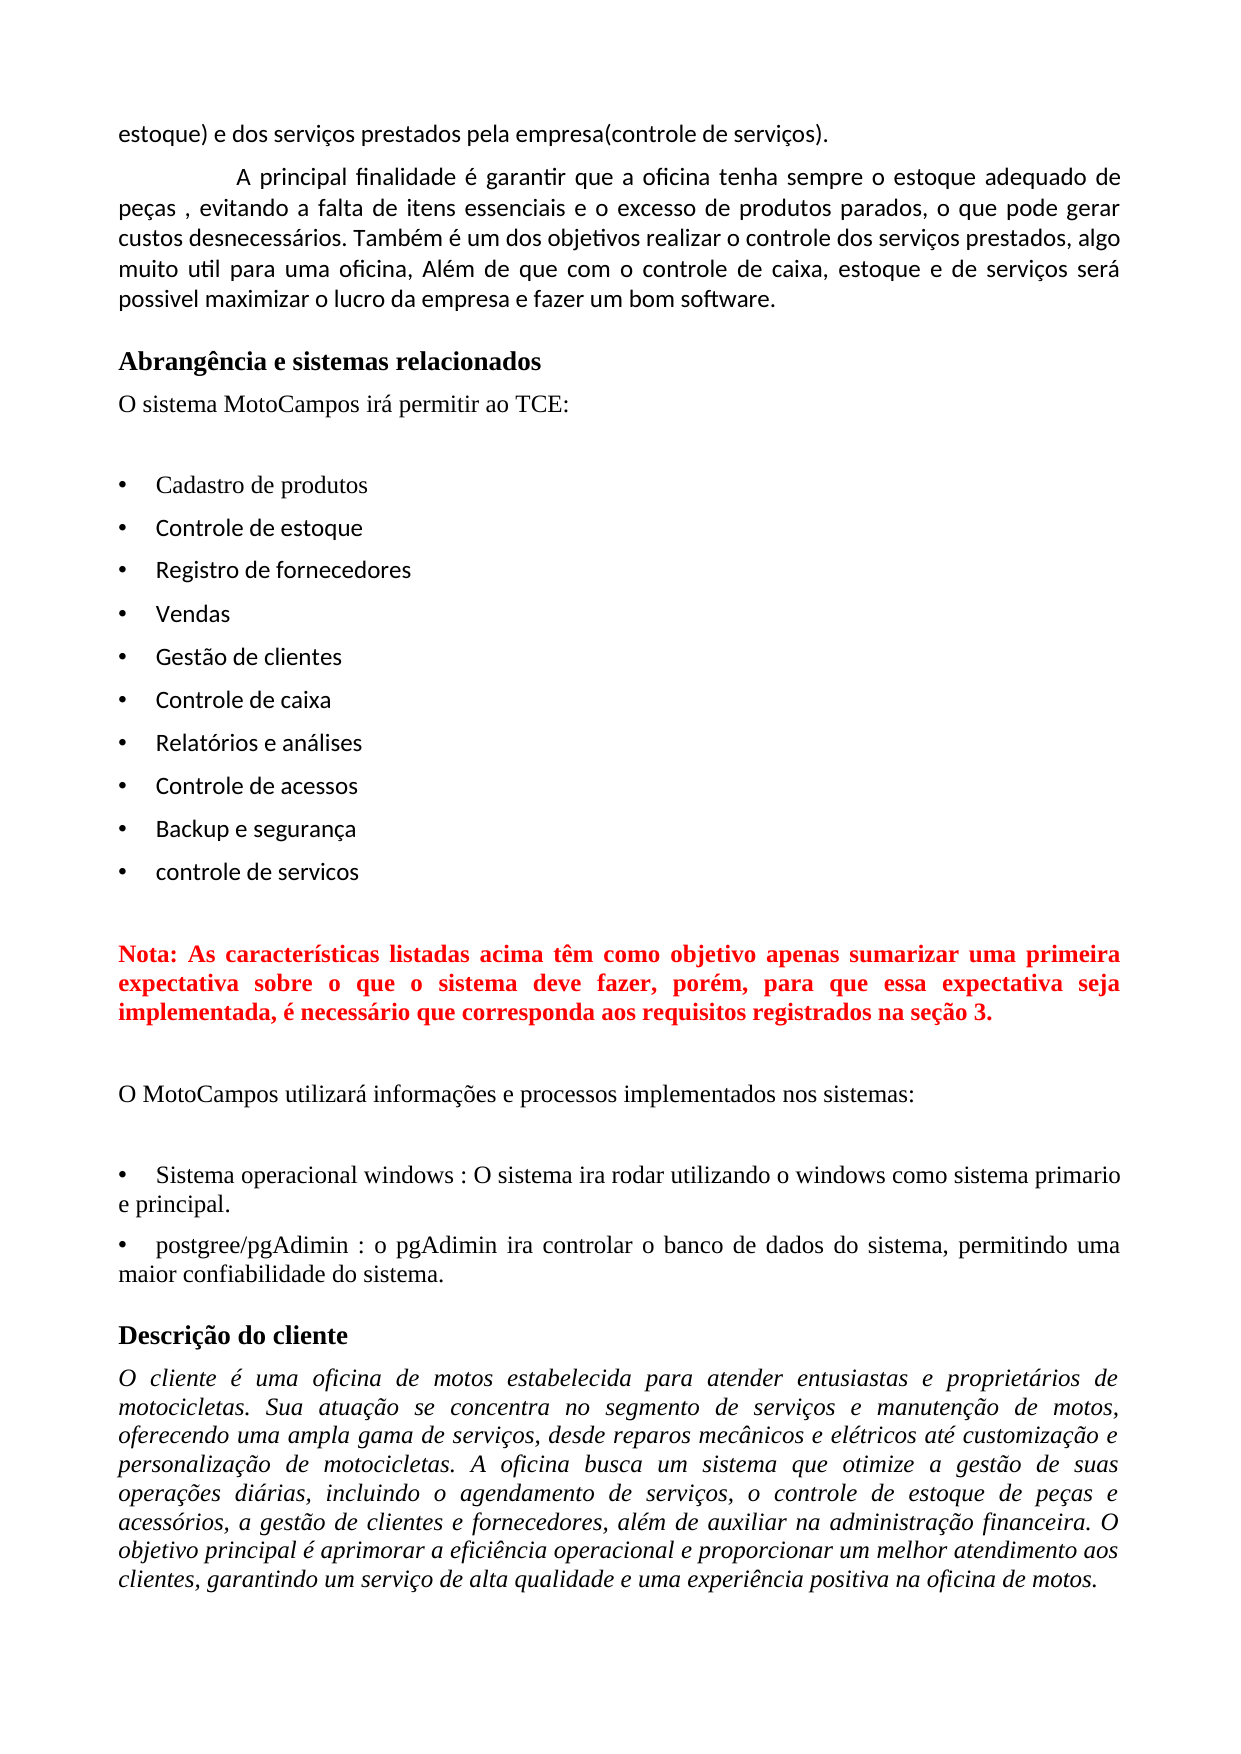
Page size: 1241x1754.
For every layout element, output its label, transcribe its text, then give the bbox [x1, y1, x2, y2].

list Backup e segurança [81, 813, 1122, 843]
text Abrangência e sistemas relacionados [118, 345, 1122, 376]
list Cadastro de produtos [81, 470, 1122, 499]
list Sistema operacional windows : O sistema ira rodar utilizando o windows como sistema primario e principal. [81, 1160, 1122, 1218]
list Registro de fornecedores [81, 555, 1122, 585]
text O MotoCampos utilizará informações e processos implementados nos sistemas: [118, 1079, 1122, 1107]
list Vendas [81, 598, 1122, 628]
list Controle de acessos [81, 770, 1122, 800]
text A principal finalidade é garantir que a oficina tenha sempre o estoque adequado de peças , evitando a falta de itens essenciais e o excesso de produtos parados, o que pode gerar custos desnecessários. Também é um dos objetivos realizar o controle dos serviços prestados, algo muito util para uma oficina, Além de que com o controle de caixa, estoque e de serviços será possivel maximizar o lucro da empresa e fazer um bom software. [118, 161, 1122, 314]
text estoque) e dos serviços prestados pela empresa(controle de serviços). [118, 118, 1122, 149]
list postgree/pgAdimin : o pgAdimin ira controlar o banco de dados do sistema, permitindo uma maior confiabilidade do sistema. [81, 1230, 1122, 1288]
list Relatórios e análises [81, 727, 1122, 757]
text O sistema MotoCampos irá permitir ao TCE: [118, 389, 1122, 417]
list Controle de caixa [81, 684, 1122, 714]
list controle de servicos [81, 856, 1122, 886]
list Gestão de clientes [81, 641, 1122, 671]
list Controle de estoque [81, 512, 1122, 542]
text Nota: As características listadas acima têm como objetivo apenas sumarizar uma primeira expectativa sobre o que o sistema deve fazer, porém, para que essa expectativa seja implementada, é necessário que corresponda aos requisitos registrados na seção 3. [118, 939, 1122, 1026]
text Descrição do cliente [118, 1319, 1122, 1350]
text O cliente é uma oficina de motos estabelecida para atender entusiastas e proprietários de motocicletas. Sua atuação se concentra no segmento de serviços e manutenção de motos, oferecendo uma ampla gama de serviços, desde reparos mecânicos e elétricos até customização e personalização de motocicletas. A oficina busca um sistema que otimize a gestão de suas operações diárias, incluindo o agendamento de serviços, o controle de estoque de peças e acessórios, a gestão de clientes e fornecedores, além de auxiliar na administração financeira. O objetivo principal é aprimorar a eficiência operacional e proporcionar um melhor atendimento aos clientes, garantindo um serviço de alta qualidade e uma experiência positiva na oficina de motos. [118, 1363, 1122, 1593]
